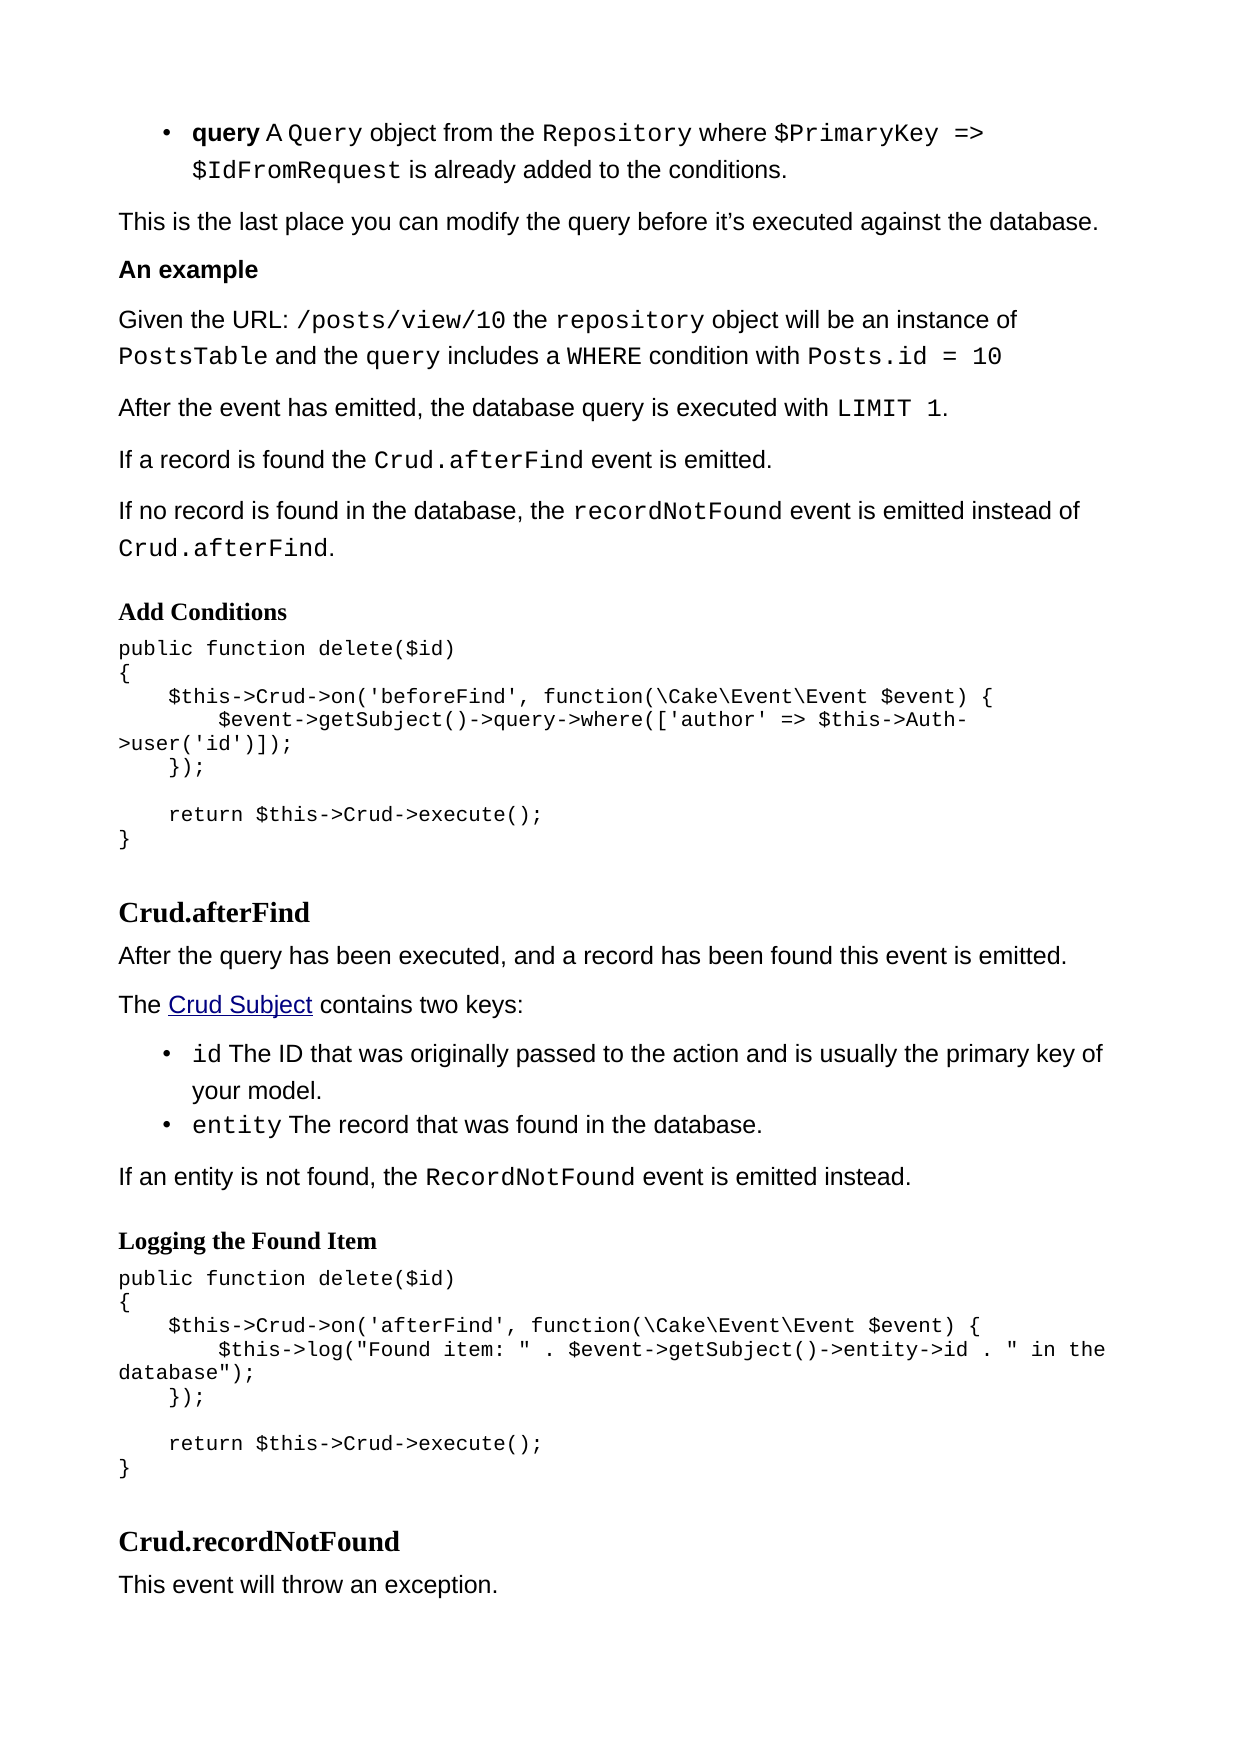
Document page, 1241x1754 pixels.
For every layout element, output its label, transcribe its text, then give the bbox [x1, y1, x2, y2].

list query A Query object from the Repository where $PrimaryKey => $IdFromRequest is already added to the conditions. [162, 118, 1122, 186]
text An example [118, 256, 1122, 284]
text The Crud Subject contains two keys: [118, 990, 1122, 1019]
text This event will throw an exception. [118, 1571, 1122, 1599]
text If a record is found the Crud.afterFind event is emitted. [118, 444, 1122, 476]
text $this->Crud->on('beforeFind', function(\Cake\Event\Event $event) { [118, 686, 1122, 709]
text Given the URL: /posts/view/10 the repository object will be an instance of PostsTable and the query includes a WHERE condition with Posts.id = 10 [118, 304, 1122, 372]
text If no record is found in the database, the recordNotFound event is emitted instead of Crud.afterFind. [118, 496, 1122, 564]
subtitle Logging the Found Item [118, 1226, 1122, 1255]
text { [118, 662, 1122, 686]
list entity The record that was found in the database. [162, 1111, 1122, 1141]
text }); [118, 1386, 1122, 1409]
text } [118, 1457, 1122, 1480]
subtitle Crud.recordNotFound [118, 1524, 1122, 1558]
text If an entity is not found, the RecordNotFound event is emitted instead. [118, 1162, 1122, 1193]
text return $this->Crud->execute(); [118, 804, 1122, 827]
text This is the last place you can modify the query before it’s executed against the database. [118, 206, 1122, 235]
text { [118, 1291, 1122, 1315]
text return $this->Crud->execute(); [118, 1433, 1122, 1457]
text }); [118, 757, 1122, 780]
text public function delete($id) [118, 638, 1122, 662]
subtitle Add Conditions [118, 597, 1122, 626]
text $this->Crud->on('afterFind', function(\Cake\Event\Event $event) { [118, 1315, 1122, 1338]
text $event->getSubject()->query->where(['author' => $this->Auth->user('id')]); [118, 709, 1122, 757]
text After the query has been executed, and a record has been found this event is emitted. [118, 941, 1122, 970]
list id The ID that was originally passed to the action and is usually the primary key of your model. [162, 1039, 1122, 1105]
text After the event has emitted, the database query is executed with LIMIT 1. [118, 393, 1122, 424]
subtitle Crud.afterFind [118, 895, 1122, 929]
text public function delete($id) [118, 1268, 1122, 1291]
text } [118, 827, 1122, 851]
text $this->log("Found item: " . $event->getSubject()->entity->id . " in the database"); [118, 1338, 1122, 1386]
